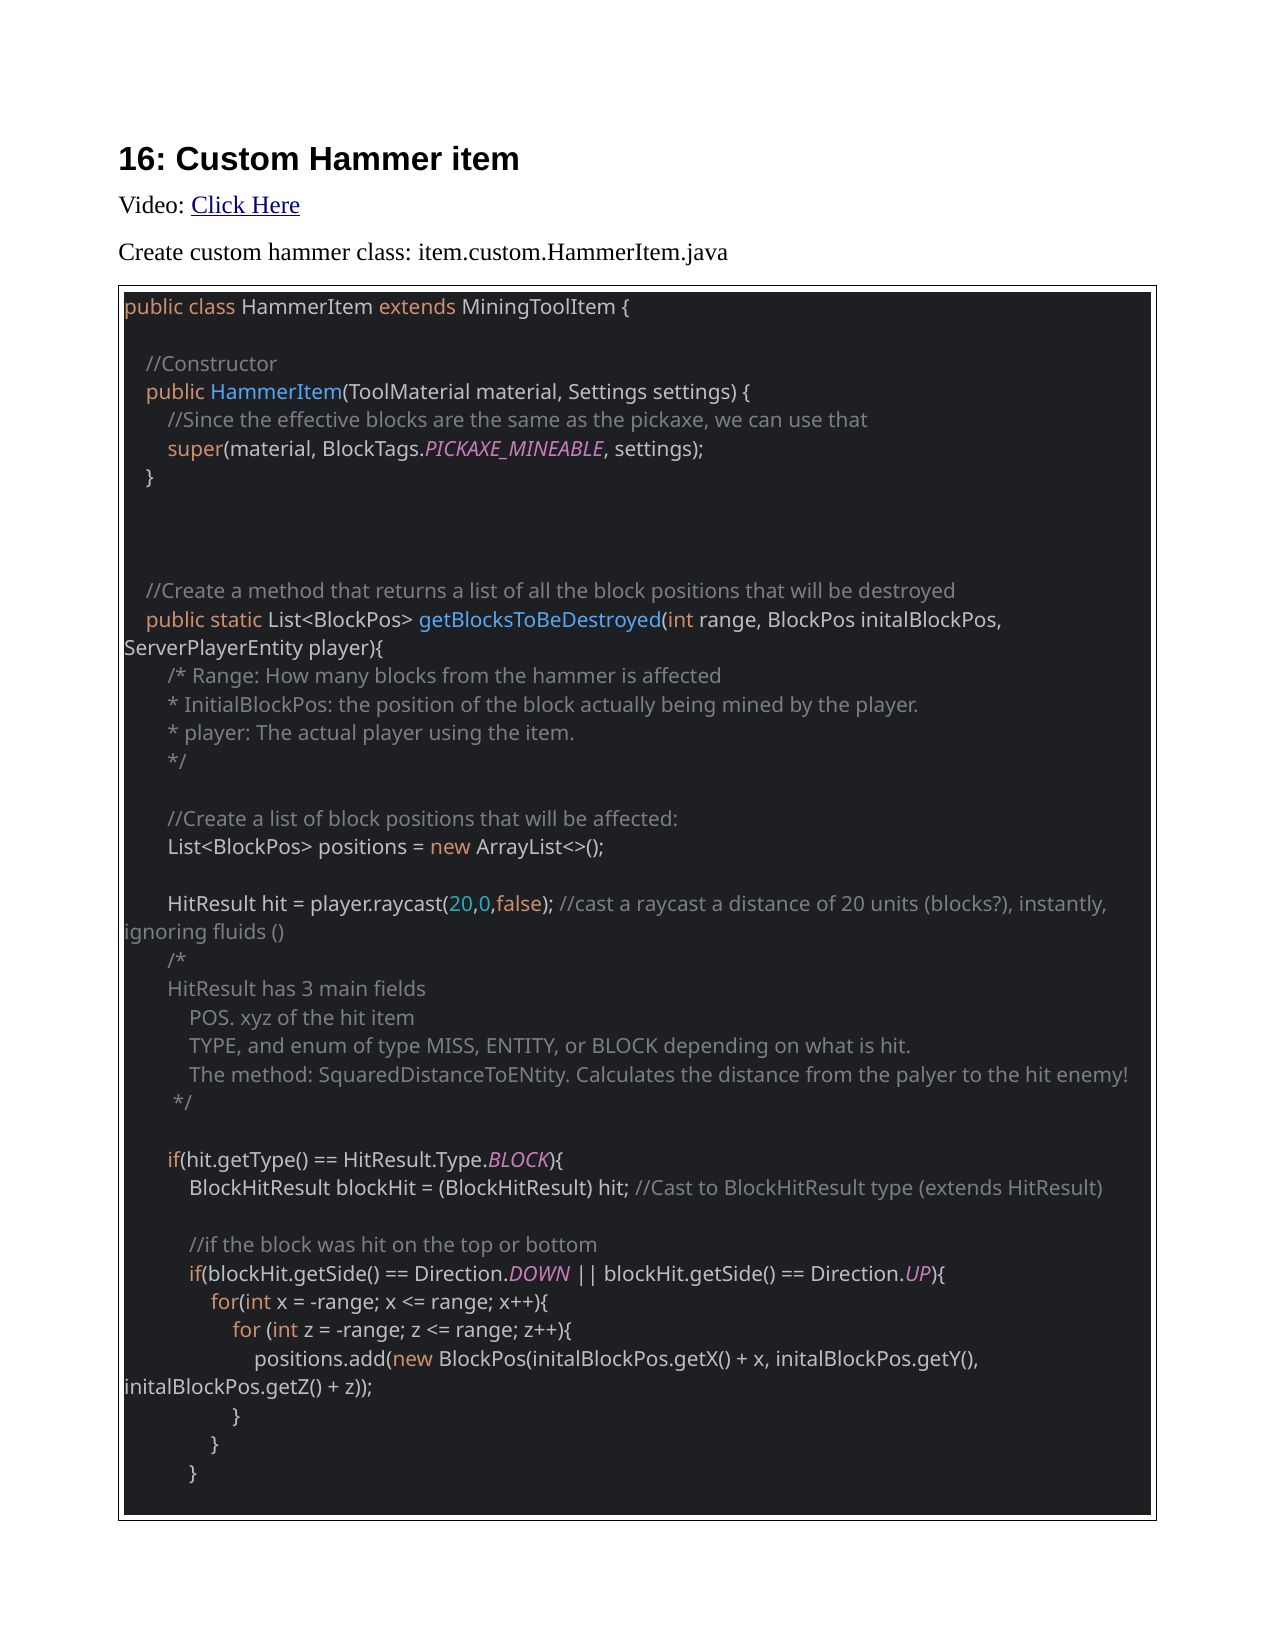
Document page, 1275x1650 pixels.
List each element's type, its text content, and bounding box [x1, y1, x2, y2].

text Video: Click Here [118, 190, 1157, 219]
text Create custom hammer class: item.custom.HammerItem.java [118, 237, 1157, 266]
subtitle 16: Custom Hammer item [118, 139, 1157, 177]
table_header public class HammerItem extends MiningToolItem { //Constructor public HammerItem(ToolMaterial material, Settings settings) { //Since the effective blocks are the same as the pickaxe, we can use that super(material, BlockTags.PICKAXE_MINEABLE, settings); } //Create a method that returns a list of all the block positions that will be destroyed public static List<BlockPos> getBlocksToBeDestroyed(int range, BlockPos initalBlockPos, ServerPlayerEntity player){ /* Range: How many blocks from the hammer is affected * InitialBlockPos: the position of the block actually being mined by the player. * player: The actual player using the item. */ //Create a list of block positions that will be affected: List<BlockPos> positions = new ArrayList<>(); HitResult hit = player.raycast(20,0,false); //cast a raycast a distance of 20 units (blocks?), instantly, ignoring fluids () /* HitResult has 3 main fields POS. xyz of the hit item TYPE, and enum of type MISS, ENTITY, or BLOCK depending on what is hit. The method: SquaredDistanceToENtity. Calculates the distance from the palyer to the hit enemy! */ if(hit.getType() == HitResult.Type.BLOCK){ BlockHitResult blockHit = (BlockHitResult) hit; //Cast to BlockHitResult type (extends HitResult) //if the block was hit on the top or bottom if(blockHit.getSide() == Direction.DOWN || blockHit.getSide() == Direction.UP){ for(int x = -range; x <= range; x++){ for (int z = -range; z <= range; z++){ positions.add(new BlockPos(initalBlockPos.getX() + x, initalBlockPos.getY(), initalBlockPos.getZ() + z)); } } } [119, 286, 1156, 1520]
